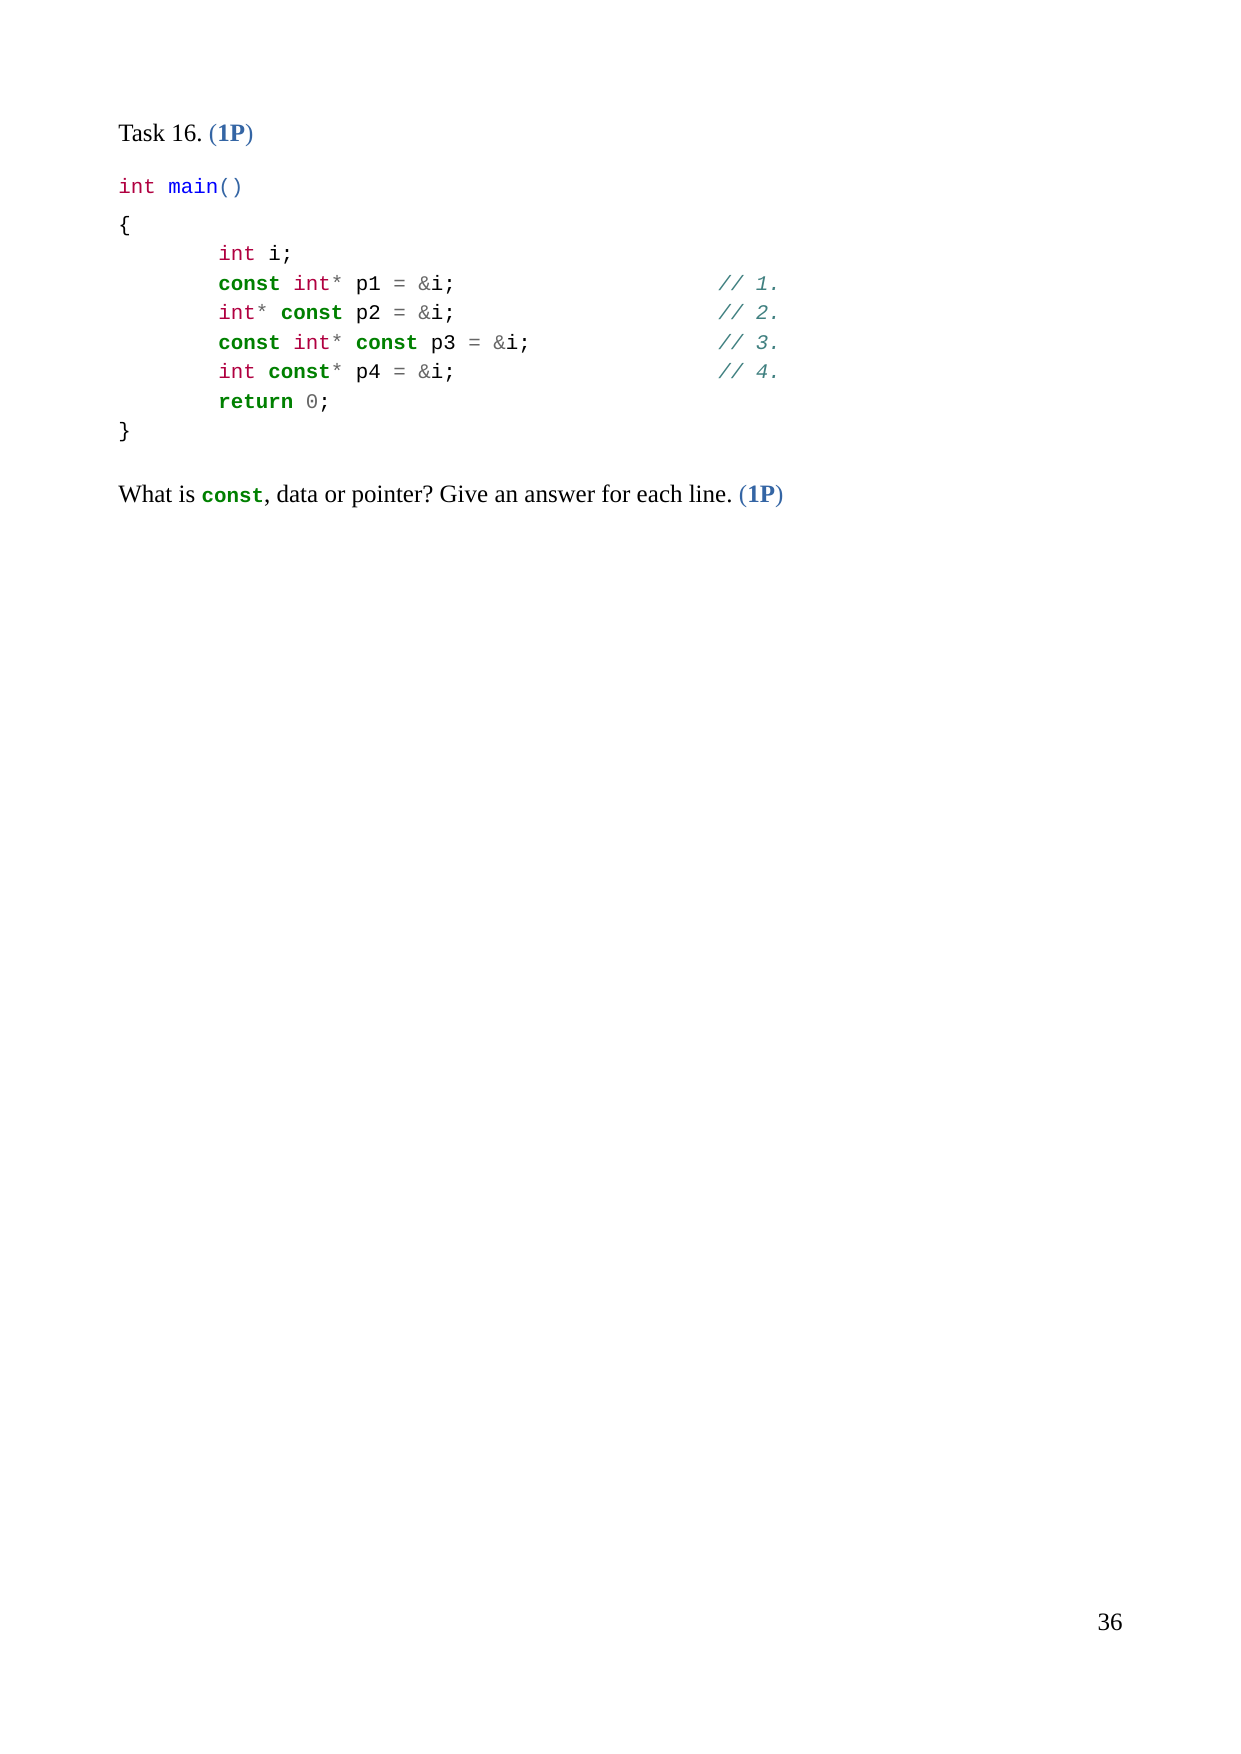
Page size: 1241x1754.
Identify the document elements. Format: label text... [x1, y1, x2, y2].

text return 0; [118, 391, 1122, 414]
text { [118, 214, 1122, 237]
text int const* p4 = &i; // 4. [118, 361, 1122, 385]
text } [118, 420, 1122, 444]
text const int* p1 = &i; // 1. [118, 273, 1122, 296]
text const int* const p3 = &i; // 3. [118, 332, 1122, 355]
text int i; [118, 243, 1122, 267]
text int* const p2 = &i; // 2. [118, 302, 1122, 326]
text Task 16. (1P) int main() [118, 118, 1122, 199]
text What is const, data or pointer? Give an answer for each line. (1P) [118, 479, 1122, 509]
